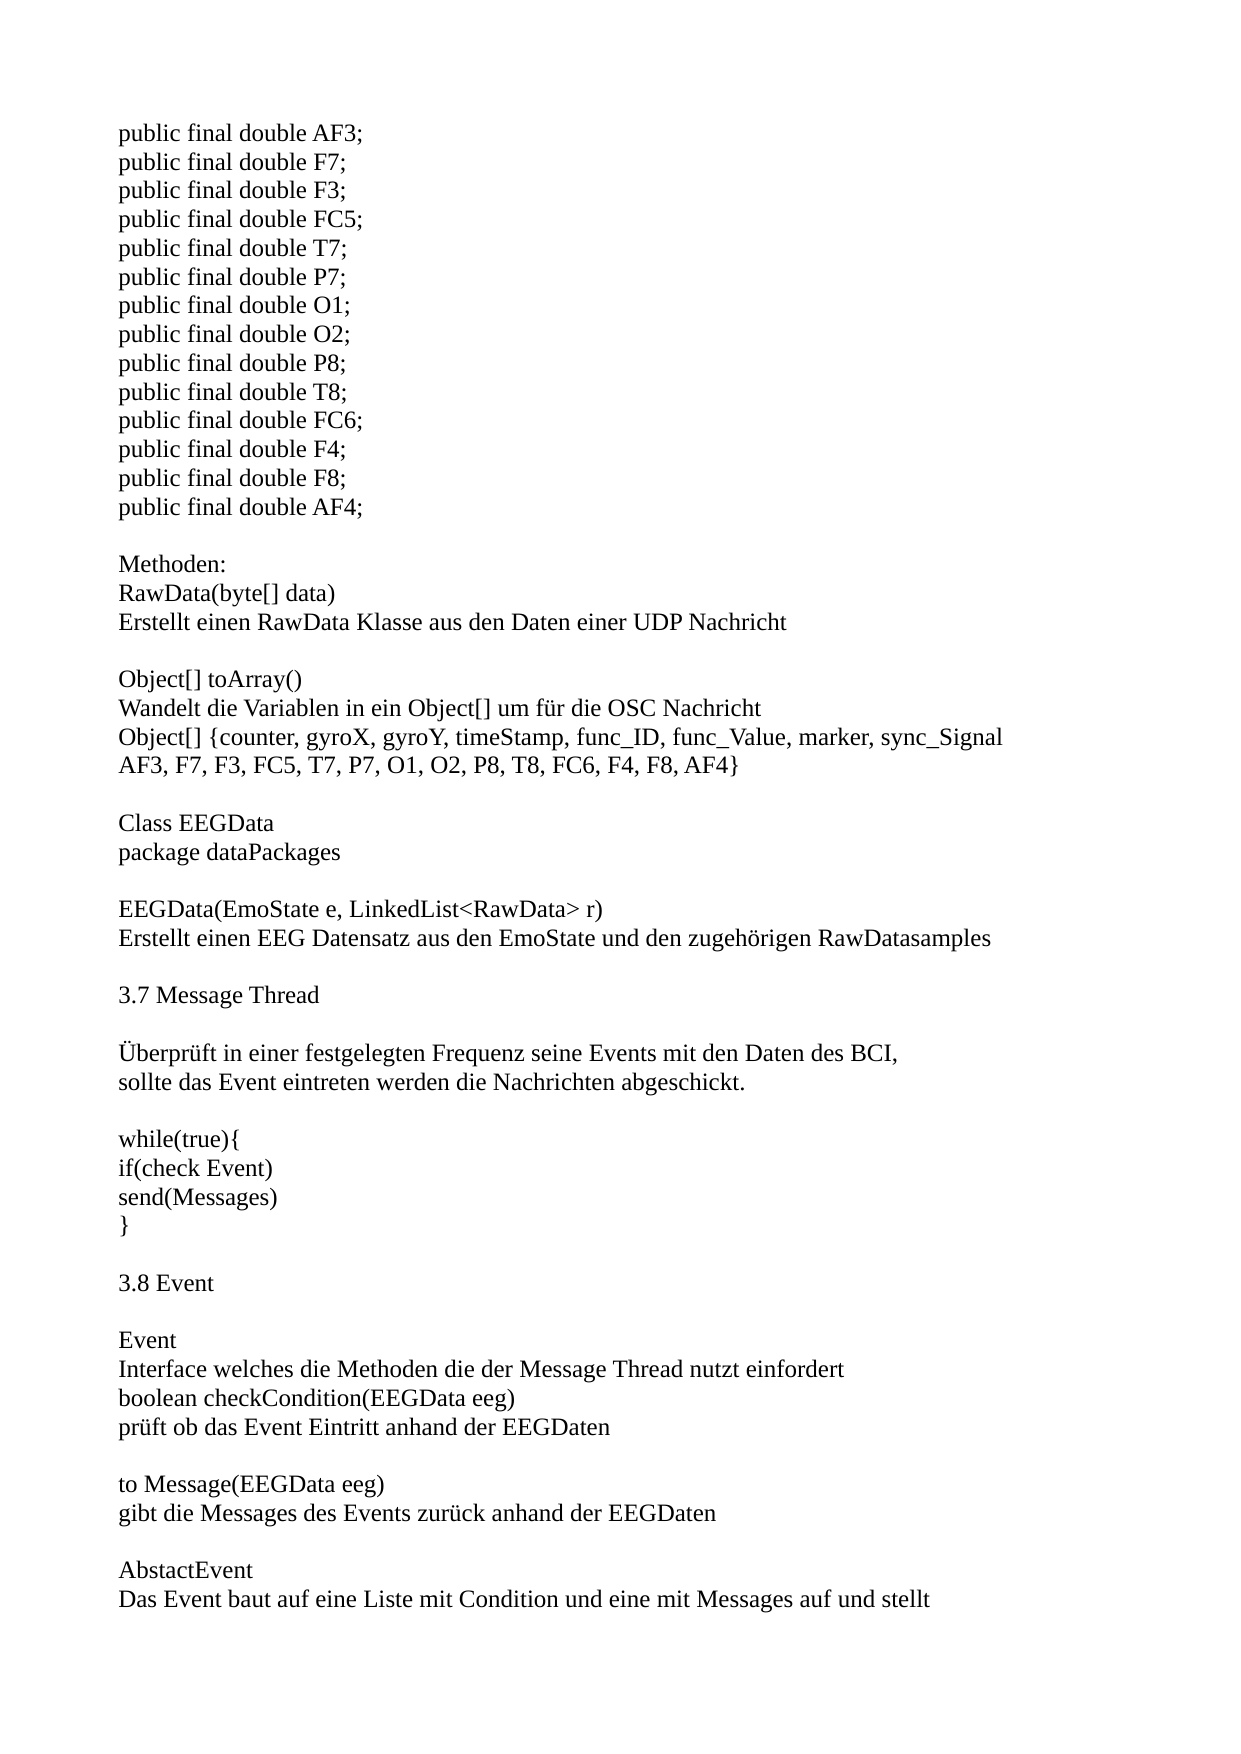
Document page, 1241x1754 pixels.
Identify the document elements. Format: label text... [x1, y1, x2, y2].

text public final double F3; [118, 176, 1122, 204]
text } [118, 1211, 1122, 1239]
text to Message(EEGData eeg) [118, 1469, 1122, 1498]
text sollte das Event eintreten werden die Nachrichten abgeschickt. [118, 1067, 1122, 1096]
text 3.8 Event [118, 1268, 1122, 1297]
text while(true){ [118, 1124, 1122, 1153]
text Das Event baut auf eine Liste mit Condition und eine mit Messages auf und stellt [118, 1584, 1122, 1613]
text public final double P8; [118, 348, 1122, 377]
text public final double FC6; [118, 406, 1122, 434]
text AbstactEvent [118, 1556, 1122, 1584]
text package dataPackages [118, 837, 1122, 866]
text RawData(byte[] data) [118, 578, 1122, 607]
text Interface welches die Methoden die der Message Thread nutzt einfordert [118, 1354, 1122, 1383]
text public final double AF3; [118, 118, 1122, 147]
text Überprüft in einer festgelegten Frequenz seine Events mit den Daten des BCI, [118, 1038, 1122, 1067]
text public final double T7; [118, 233, 1122, 262]
text Event [118, 1326, 1122, 1354]
text Class EEGData [118, 808, 1122, 837]
text public final double FC5; [118, 204, 1122, 233]
text public final double T8; [118, 377, 1122, 406]
text public final double F7; [118, 147, 1122, 176]
text Erstellt einen EEG Datensatz aus den EmoState und den zugehörigen RawDatasamples [118, 923, 1122, 952]
text public final double F4; [118, 434, 1122, 463]
text Object[] {counter, gyroX, gyroY, timeStamp, func_ID, func_Value, marker, sync_Signal [118, 722, 1122, 751]
text Object[] toArray() [118, 664, 1122, 693]
text boolean checkCondition(EEGData eeg) [118, 1383, 1122, 1412]
text public final double F8; [118, 463, 1122, 492]
text Wandelt die Variablen in ein Object[] um für die OSC Nachricht [118, 693, 1122, 722]
text AF3, F7, F3, FC5, T7, P7, O1, O2, P8, T8, FC6, F4, F8, AF4} [118, 751, 1122, 779]
text send(Messages) [118, 1182, 1122, 1211]
text public final double O1; [118, 291, 1122, 319]
text public final double P7; [118, 262, 1122, 291]
text public final double O2; [118, 319, 1122, 348]
text prüft ob das Event Eintritt anhand der EEGDaten [118, 1412, 1122, 1441]
text Erstellt einen RawData Klasse aus den Daten einer UDP Nachricht [118, 607, 1122, 636]
text EEGData(EmoState e, LinkedList<RawData> r) [118, 894, 1122, 923]
text if(check Event) [118, 1153, 1122, 1182]
text gibt die Messages des Events zurück anhand der EEGDaten [118, 1498, 1122, 1527]
text 3.7 Message Thread [118, 981, 1122, 1009]
text Methoden: [118, 549, 1122, 578]
text public final double AF4; [118, 492, 1122, 521]
